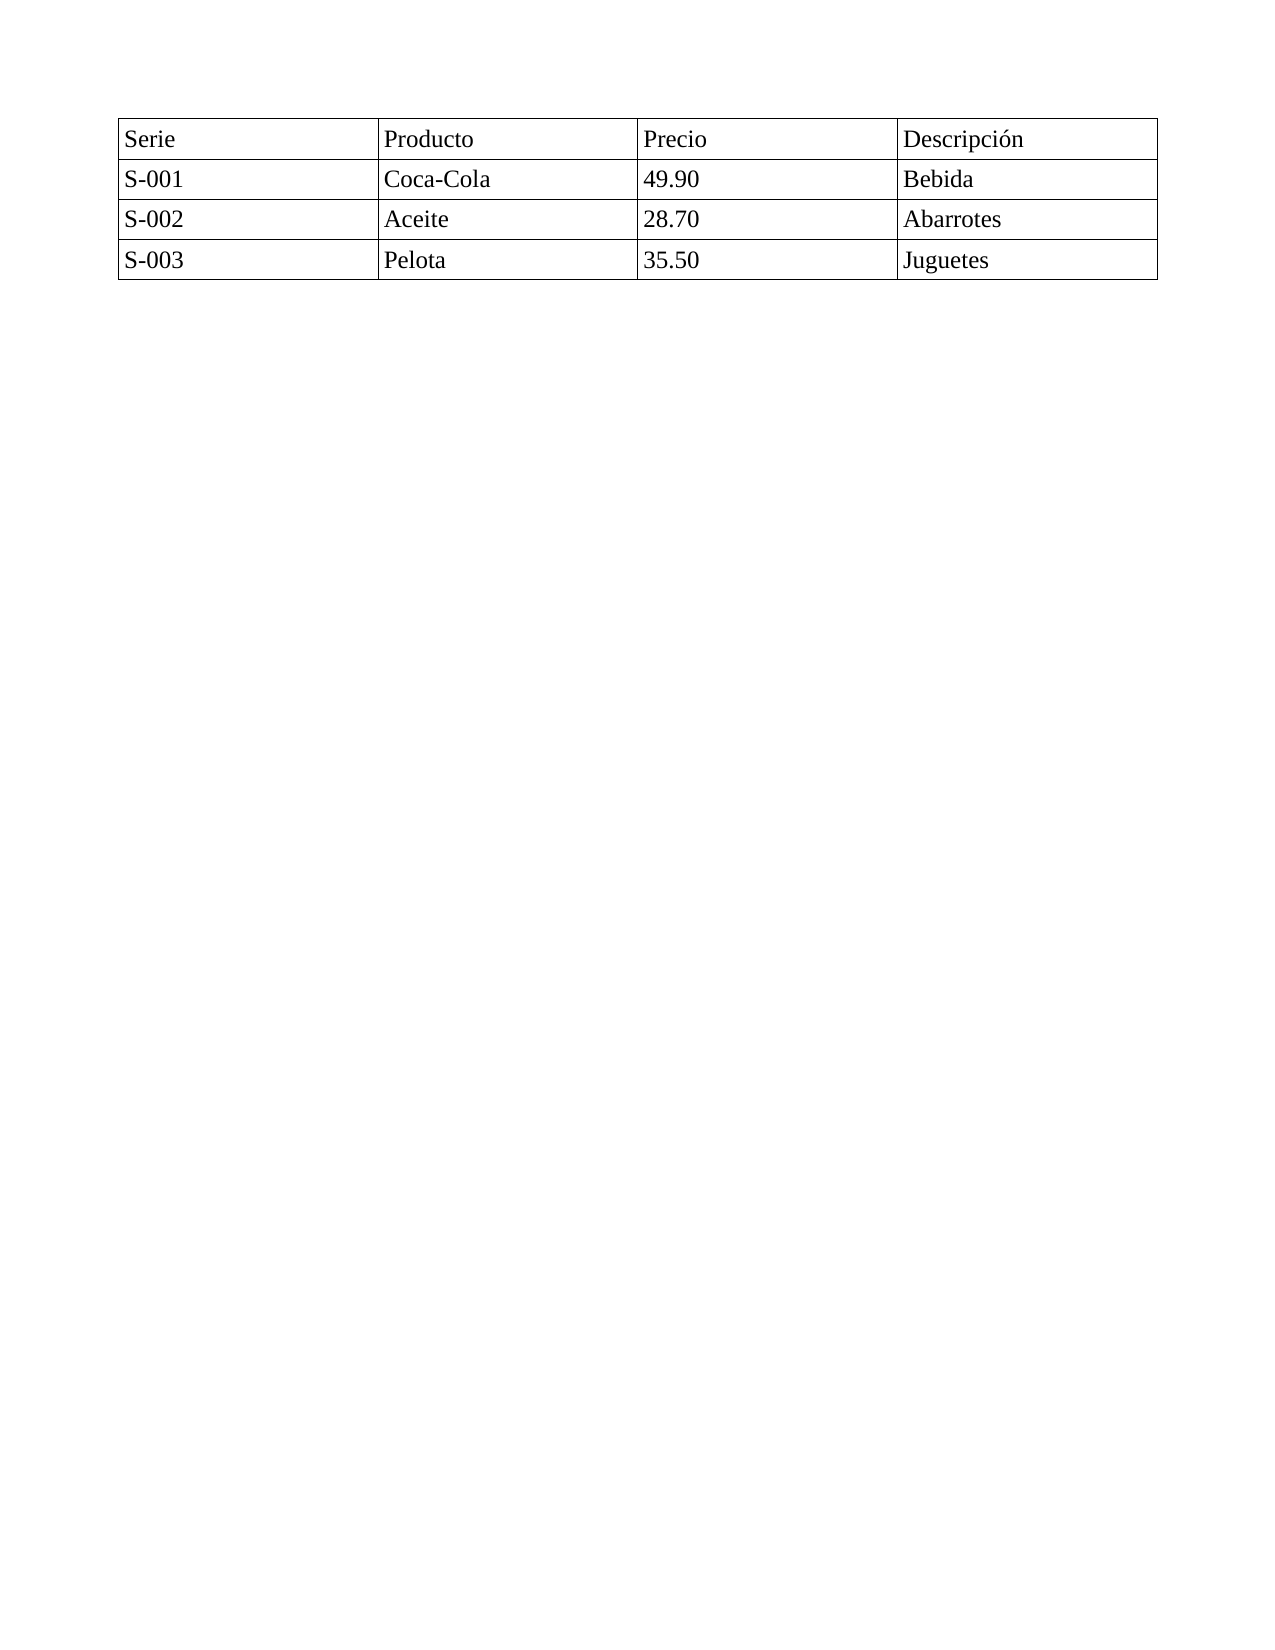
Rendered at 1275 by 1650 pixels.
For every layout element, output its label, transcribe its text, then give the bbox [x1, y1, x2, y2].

table_cell Bebida [898, 160, 1157, 199]
table_cell 49.90 [638, 160, 897, 199]
table_cell Abarrotes [898, 200, 1157, 239]
table_cell Juguetes [898, 240, 1157, 279]
table_cell 35.50 [638, 240, 897, 279]
table_header Descripción [898, 119, 1157, 158]
table_header Precio [638, 119, 897, 158]
table_cell S-003 [119, 240, 378, 279]
table_cell Aceite [379, 200, 637, 239]
table_header Serie [119, 119, 378, 158]
table_cell Coca-Cola [379, 160, 637, 199]
table_header Producto [379, 119, 637, 158]
table_cell S-002 [119, 200, 378, 239]
table_cell 28.70 [638, 200, 897, 239]
table_cell S-001 [119, 160, 378, 199]
table_cell Pelota [379, 240, 637, 279]
